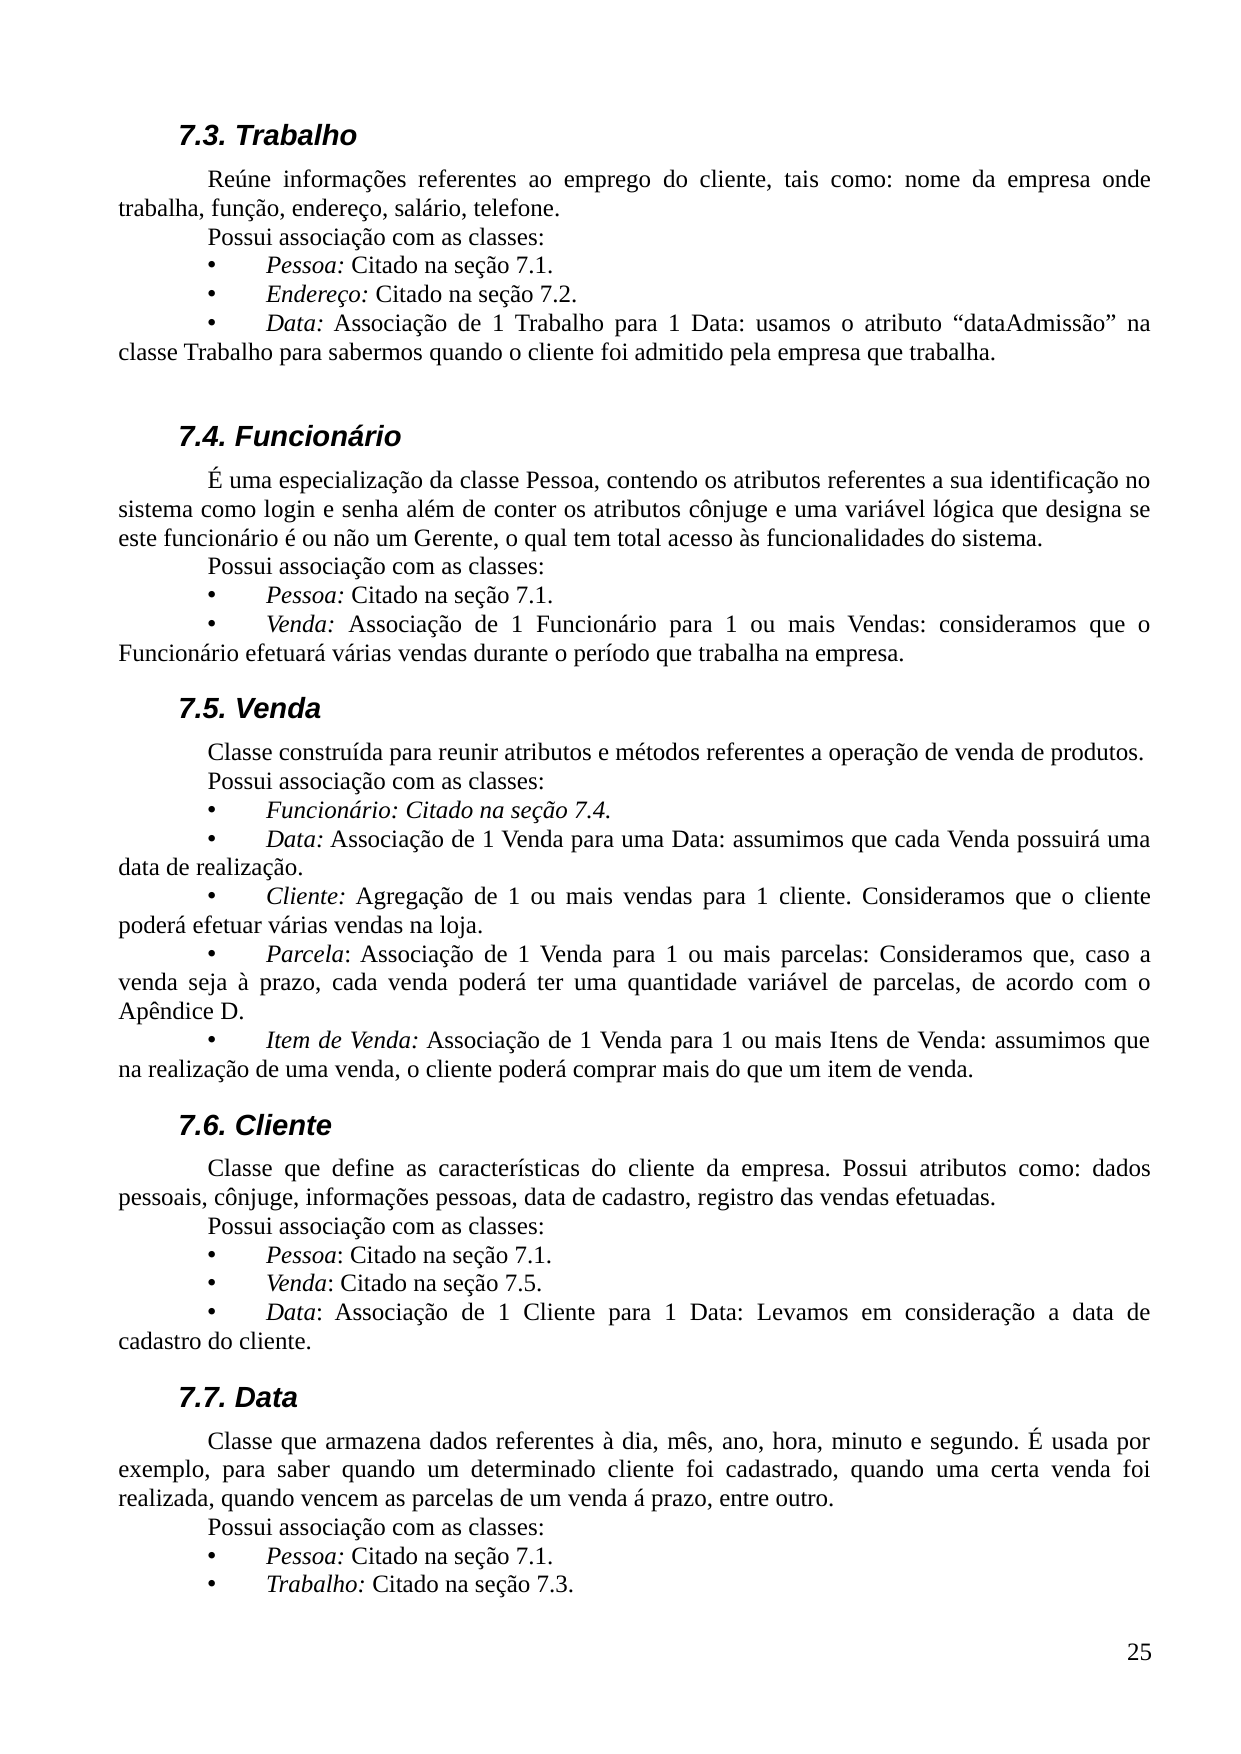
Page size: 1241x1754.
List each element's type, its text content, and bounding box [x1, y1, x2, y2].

list Endereço: Citado na seção 7.2. [118, 279, 1152, 308]
text Possui associação com as classes: [118, 766, 1152, 795]
text Possui associação com as classes: [118, 551, 1152, 580]
text Reúne informações referentes ao emprego do cliente, tais como: nome da empresa onde trabalha, função, endereço, salário, telefone. [118, 164, 1152, 222]
list Parcela: Associação de 1 Venda para 1 ou mais parcelas: Consideramos que, caso a venda seja à prazo, cada venda poderá ter uma quantidade variável de parcelas, de acordo com o Apêndice D. [118, 939, 1152, 1025]
list Pessoa: Citado na seção 7.1. [118, 580, 1152, 609]
text Classe construída para reunir atributos e métodos referentes a operação de venda de produtos. [118, 737, 1152, 766]
text Possui associação com as classes: [118, 1211, 1152, 1240]
text Classe que define as características do cliente da empresa. Possui atributos como: dados pessoais, cônjuge, informações pessoas, data de cadastro, registro das vendas efetuadas. [118, 1153, 1152, 1211]
list Pessoa: Citado na seção 7.1. [118, 250, 1152, 279]
list Funcionário: Citado na seção 7.4. [118, 795, 1152, 824]
list Data: Associação de 1 Trabalho para 1 Data: usamos o atributo “dataAdmissão” na classe Trabalho para sabermos quando o cliente foi admitido pela empresa que trabalha. [118, 308, 1152, 365]
list Pessoa: Citado na seção 7.1. [118, 1541, 1152, 1569]
subtitle 7.5. Venda [118, 691, 1152, 725]
subtitle 7.4. Funcionário [118, 419, 1152, 453]
list Cliente: Agregação de 1 ou mais vendas para 1 cliente. Consideramos que o cliente poderá efetuar várias vendas na loja. [118, 881, 1152, 939]
list Item de Venda: Associação de 1 Venda para 1 ou mais Itens de Venda: assumimos que na realização de uma venda, o cliente poderá comprar mais do que um item de venda. [118, 1025, 1152, 1082]
list Data: Associação de 1 Venda para uma Data: assumimos que cada Venda possuirá uma data de realização. [118, 824, 1152, 881]
list Trabalho: Citado na seção 7.3. [118, 1569, 1152, 1598]
list Pessoa: Citado na seção 7.1. [118, 1240, 1152, 1268]
subtitle 7.3. Trabalho [118, 118, 1152, 152]
text Possui associação com as classes: [118, 1512, 1152, 1541]
list Venda: Citado na seção 7.5. [118, 1268, 1152, 1297]
subtitle 7.6. Cliente [118, 1107, 1152, 1141]
text Possui associação com as classes: [118, 222, 1152, 250]
list Venda: Associação de 1 Funcionário para 1 ou mais Vendas: consideramos que o Funcionário efetuará várias vendas durante o período que trabalha na empresa. [118, 609, 1152, 666]
list Data: Associação de 1 Cliente para 1 Data: Levamos em consideração a data de cadastro do cliente. [118, 1297, 1152, 1355]
text Classe que armazena dados referentes à dia, mês, ano, hora, minuto e segundo. É usada por exemplo, para saber quando um determinado cliente foi cadastrado, quando uma certa venda foi realizada, quando vencem as parcelas de um venda á prazo, entre outro. [118, 1426, 1152, 1512]
subtitle 7.7. Data [118, 1380, 1152, 1413]
text É uma especialização da classe Pessoa, contendo os atributos referentes a sua identificação no sistema como login e senha além de conter os atributos cônjuge e uma variável lógica que designa se este funcionário é ou não um Gerente, o qual tem total acesso às funcionalidades do sistema. [118, 465, 1152, 551]
